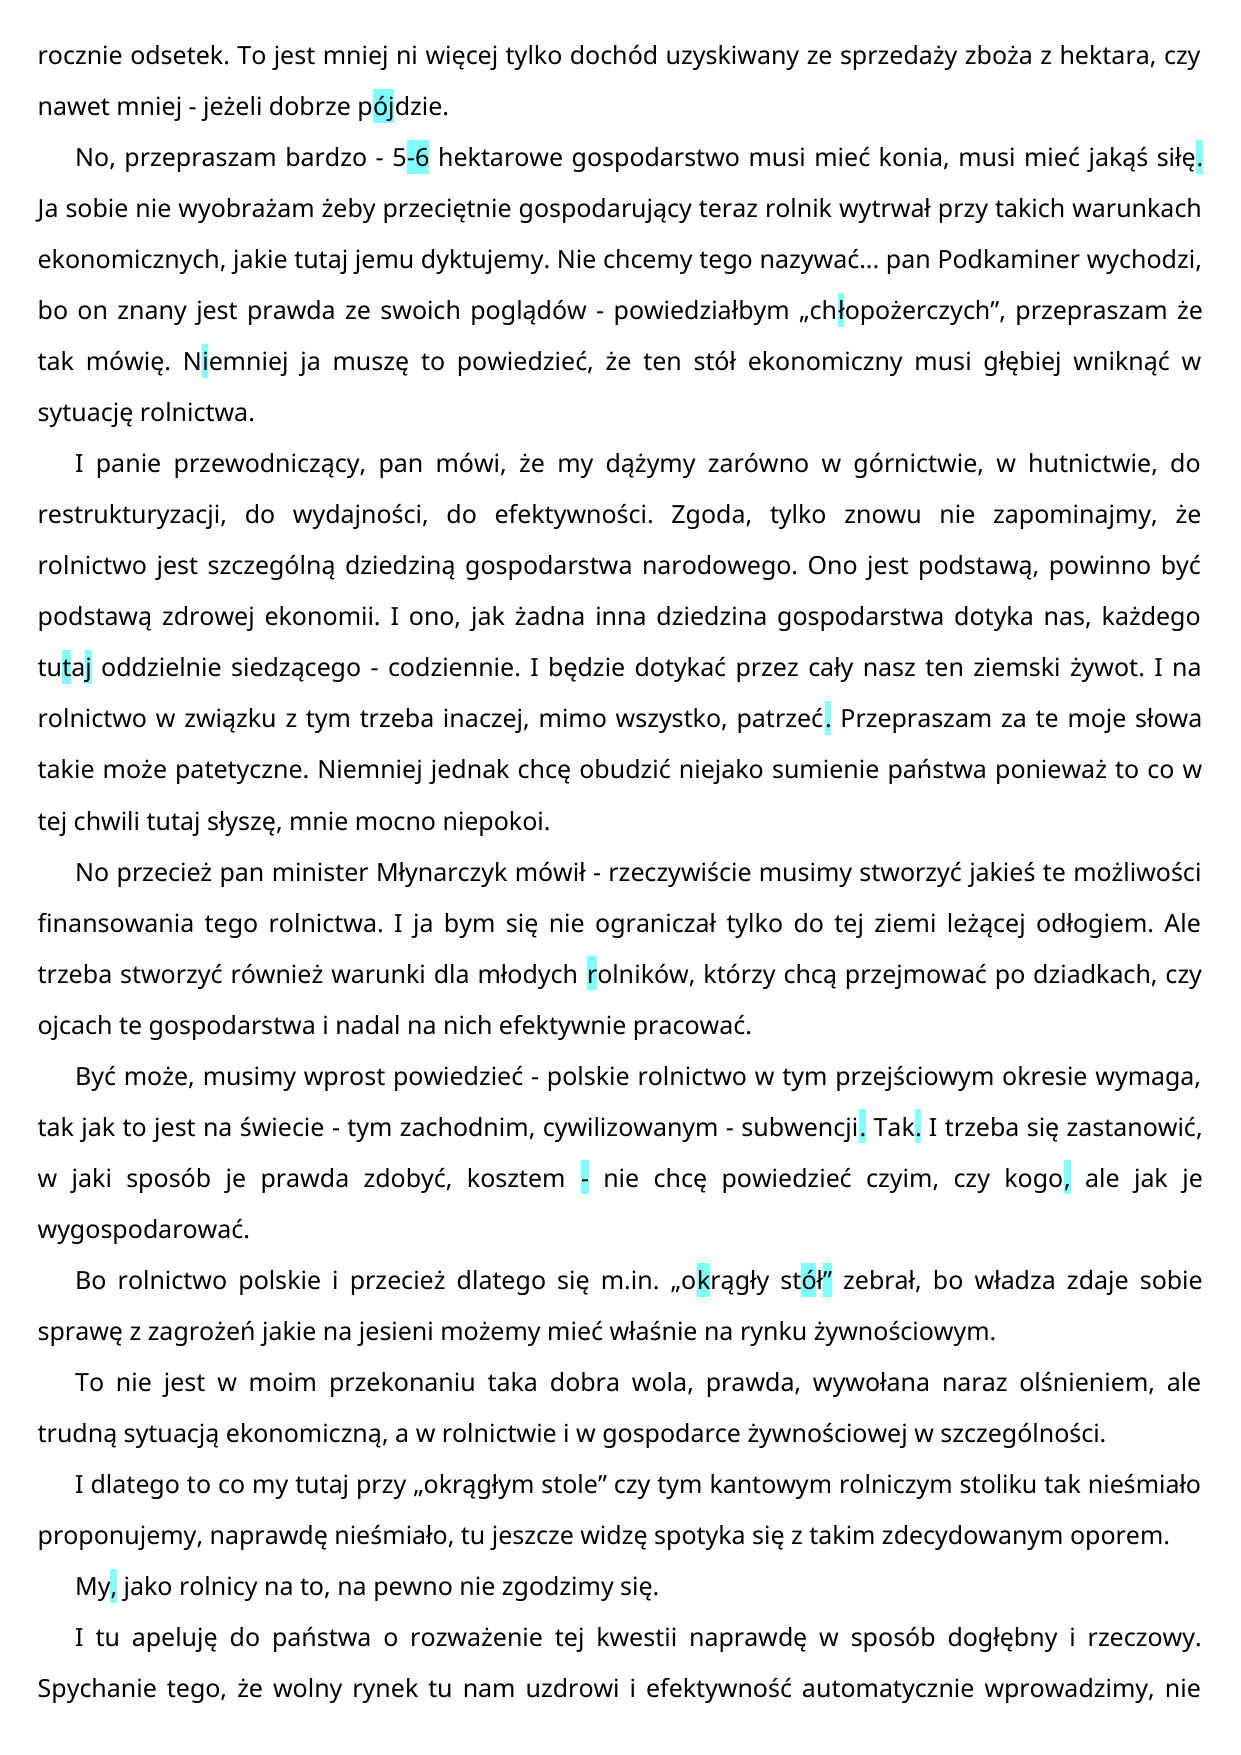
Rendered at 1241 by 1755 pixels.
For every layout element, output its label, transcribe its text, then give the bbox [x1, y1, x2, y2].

text Bo rolnictwo polskie i przecież dlatego się m.in. „okrągły stół” zebrał, bo władza zdaje sobie sprawę z zagrożeń jakie na jesieni możemy mieć właśnie na rynku żywnościowym. [37, 1262, 1203, 1348]
text I dlatego to co my tutaj przy „okrągłym stole” czy tym kantowym rolniczym stoliku tak nieśmiało proponujemy, naprawdę nieśmiało, tu jeszcze widzę spotyka się z takim zdecydowanym oporem. [37, 1467, 1203, 1552]
text rocznie odsetek. To jest mniej ni więcej tylko dochód uzyskiwany ze sprzedaży zboża z hektara, czy nawet mniej - jeżeli dobrze pójdzie. [37, 37, 1203, 123]
text To nie jest w moim przekonaniu taka dobra wola, prawda, wywołana naraz olśnieniem, ale trudną sytuacją ekonomiczną, a w rolnictwie i w gospodarce żywnościowej w szczególności. [37, 1364, 1203, 1450]
text No, przepraszam bardzo - 5-6 hektarowe gospodarstwo musi mieć konia, musi mieć jakąś siłę. Ja sobie nie wyobrażam żeby przeciętnie gospodarujący teraz rolnik wytrwał przy takich warunkach ekonomicznych, jakie tutaj jemu dyktujemy. Nie chcemy tego nazywać... pan Podkaminer wychodzi, bo on znany jest prawda ze swoich poglądów - powiedziałbym „chłopożerczych”, przepraszam że tak mówię. Niemniej ja muszę to powiedzieć, że ten stół ekonomiczny musi głębiej wniknąć w sytuację rolnictwa. [37, 139, 1203, 429]
text Być może, musimy wprost powiedzieć - polskie rolnictwo w tym przejściowym okresie wymaga, tak jak to jest na świecie - tym zachodnim, cywilizowanym - subwencji. Tak. I trzeba się zastanowić, w jaki sposób je prawda zdobyć, kosztem - nie chcę powiedzieć czyim, czy kogo, ale jak je wygospodarować. [37, 1058, 1203, 1246]
text I tu apeluję do państwa o rozważenie tej kwestii naprawdę w sposób dogłębny i rzeczowy. Spychanie tego, że wolny rynek tu nam uzdrowi i efektywność automatycznie wprowadzimy, nie [37, 1620, 1203, 1705]
text No przecież pan minister Młynarczyk mówił - rzeczywiście musimy stworzyć jakieś te możliwości finansowania tego rolnictwa. I ja bym się nie ograniczał tylko do tej ziemi leżącej odłogiem. Ale trzeba stworzyć również warunki dla młodych rolników, którzy chcą przejmować po dziadkach, czy ojcach te gospodarstwa i nadal na nich efektywnie pracować. [37, 854, 1203, 1041]
text My, jako rolnicy na to, na pewno nie zgodzimy się. [37, 1569, 1203, 1603]
text I panie przewodniczący, pan mówi, że my dążymy zarówno w górnictwie, w hutnictwie, do restrukturyzacji, do wydajności, do efektywności. Zgoda, tylko znowu nie zapominajmy, że rolnictwo jest szczególną dziedziną gospodarstwa narodowego. Ono jest podstawą, powinno być podstawą zdrowej ekonomii. I ono, jak żadna inna dziedzina gospodarstwa dotyka nas, każdego tutaj oddzielnie siedzącego - codziennie. I będzie dotykać przez cały nasz ten ziemski żywot. I na rolnictwo w związku z tym trzeba inaczej, mimo wszystko, patrzeć. Przepraszam za te moje słowa takie może patetyczne. Niemniej jednak chcę obudzić niejako sumienie państwa ponieważ to co w tej chwili tutaj słyszę, mnie mocno niepokoi. [37, 446, 1203, 837]
